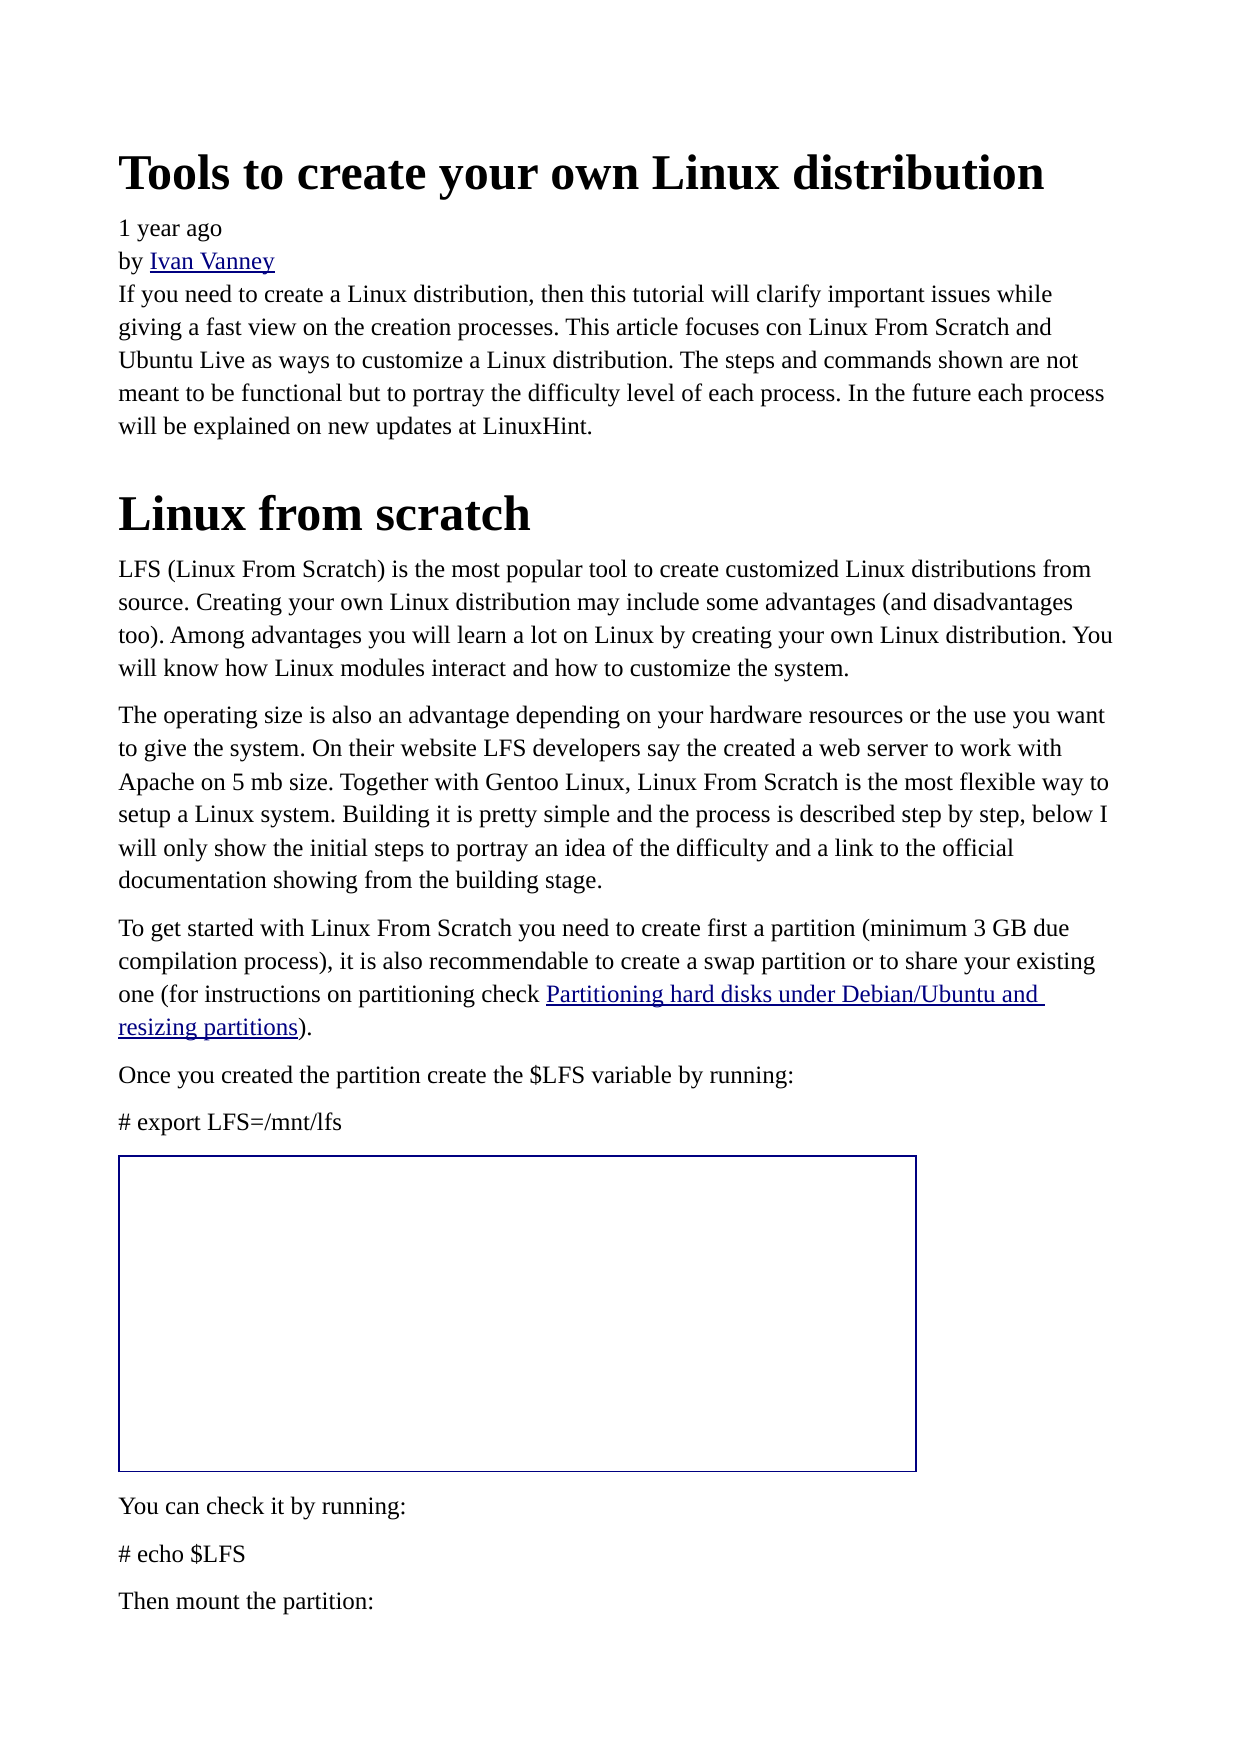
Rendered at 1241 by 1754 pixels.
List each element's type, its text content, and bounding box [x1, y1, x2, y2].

text The operating size is also an advantage depending on your hardware resources or the use you want to give the system. On their website LFS developers say the created a web server to work with Apache on 5 mb size. Together with Gentoo Linux, Linux From Scratch is the most flexible way to setup a Linux system. Building it is pretty simple and the process is described step by step, below I will only show the initial steps to portray an idea of the difficulty and a link to the official documentation showing from the building stage. [118, 701, 1122, 894]
text by Ivan Vanney [118, 246, 1122, 275]
subtitle Tools to create your own Linux distribution [118, 143, 1122, 201]
text You can check it by running: [118, 1491, 1122, 1520]
text Then mount the partition: [118, 1586, 1122, 1615]
subtitle Linux from scratch [118, 484, 1122, 541]
text LFS (Linux From Scratch) is the most popular tool to create customized Linux distributions from source. Creating your own Linux distribution may include some advantages (and disadvantages too). Among advantages you will learn a lot on Linux by creating your own Linux distribution. You will know how Linux modules interact and how to customize the system. [118, 554, 1122, 682]
text To get started with Linux From Scratch you need to create first a partition (minimum 3 GB due compilation process), it is also recommendable to create a swap partition or to share your existing one (for instructions on partitioning check Partitioning hard disks under Debian/Ubuntu and resizing partitions). [118, 913, 1122, 1041]
text 1 year ago [118, 213, 1122, 242]
text Once you created the partition create the $LFS variable by running: [118, 1060, 1122, 1089]
text If you need to create a Linux distribution, then this tutorial will clarify important issues while giving a fast view on the creation processes. This article focuses con Linux From Scratch and Ubuntu Live as ways to customize a Linux distribution. The steps and commands shown are not meant to be functional but to portray the difficulty level of each process. In the future each process will be explained on new updates at LinuxHint. [118, 279, 1122, 440]
text # export LFS=/mnt/lfs [118, 1107, 1122, 1136]
text # echo $LFS [118, 1539, 1122, 1567]
